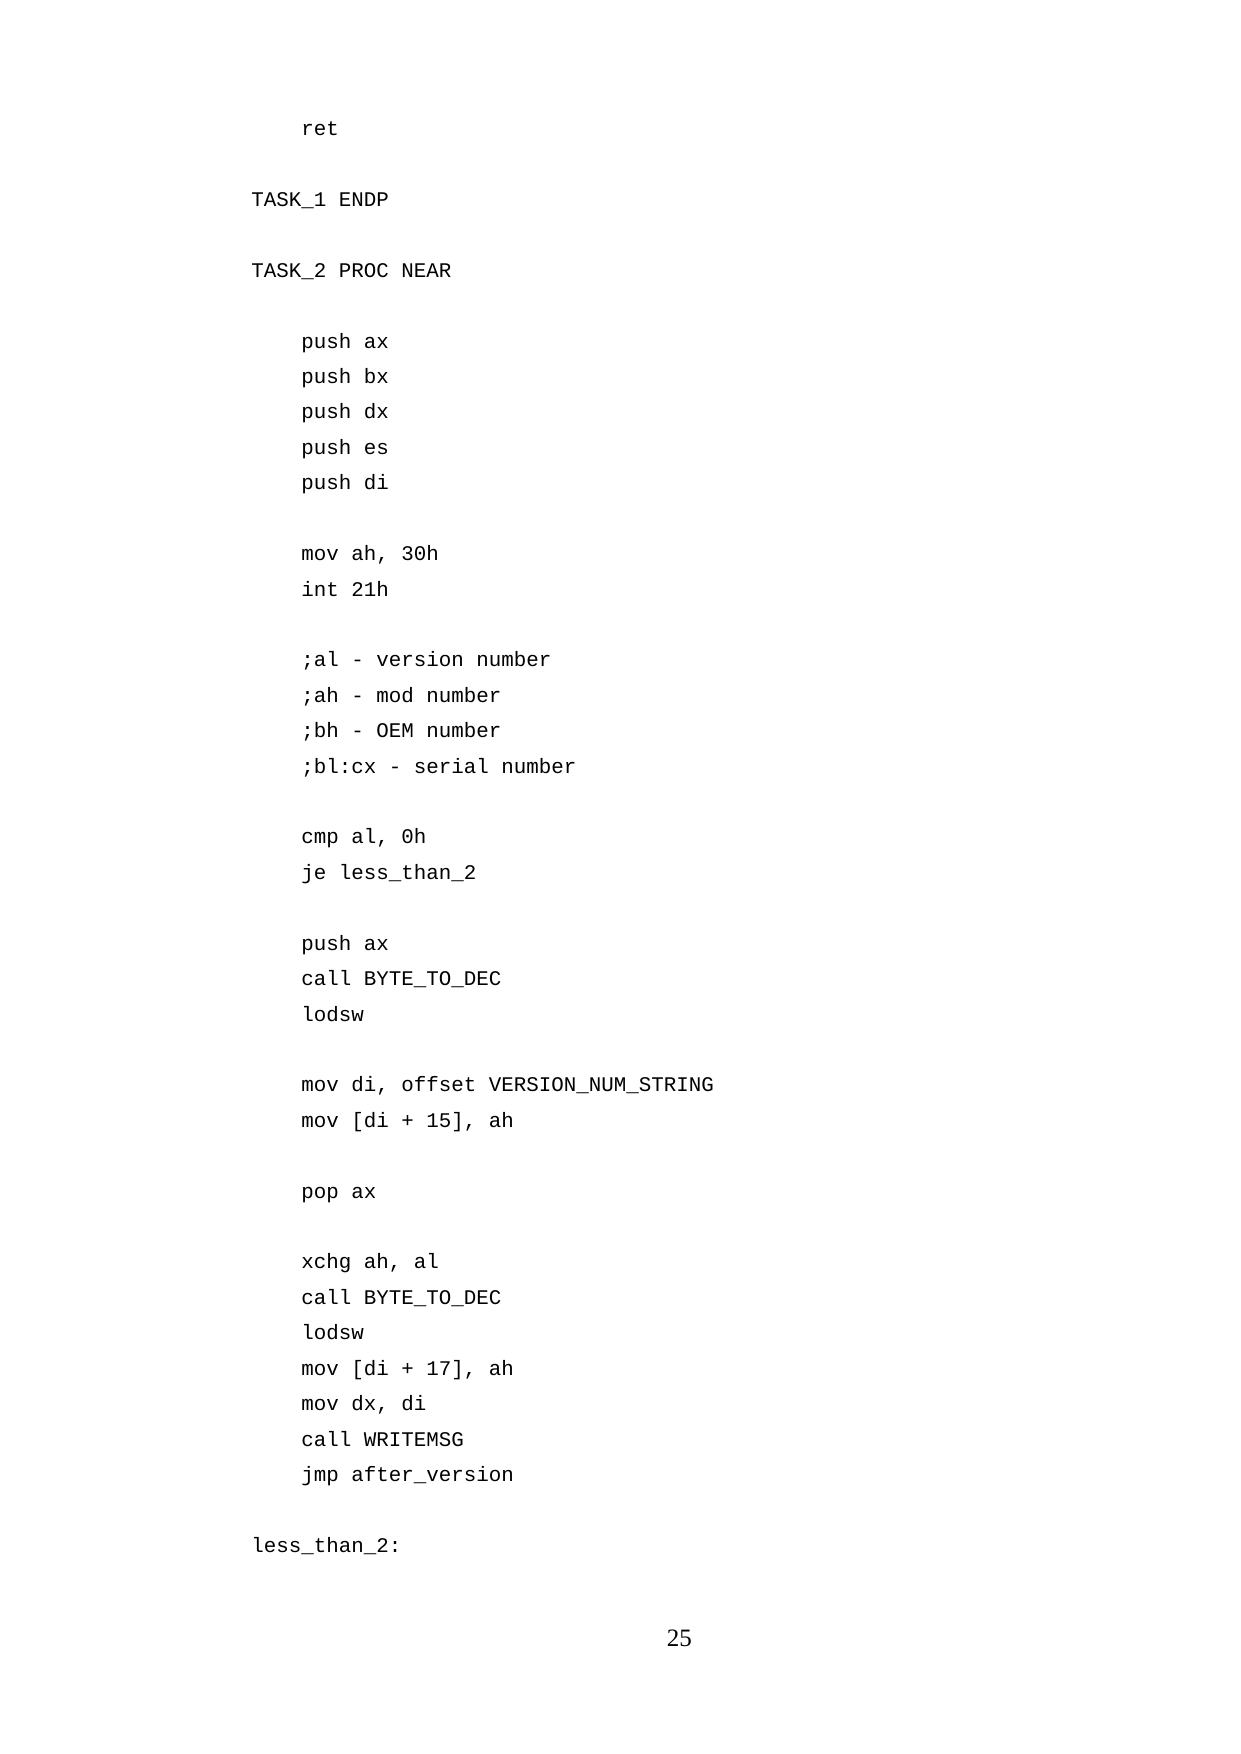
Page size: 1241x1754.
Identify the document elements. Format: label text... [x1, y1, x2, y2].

text push bx [177, 366, 1181, 390]
text xchg ah, al [177, 1251, 1181, 1275]
text less_than_2: [177, 1535, 1181, 1558]
text ;bl:cx - serial number [177, 756, 1181, 779]
text push dx [177, 401, 1181, 425]
text int 21h [177, 578, 1181, 602]
text mov [di + 17], ah [177, 1358, 1181, 1381]
text ;ah - mod number [177, 685, 1181, 708]
text push ax [177, 933, 1181, 956]
text mov di, offset VERSION_NUM_STRING [177, 1074, 1181, 1098]
text ;al - version number [177, 649, 1181, 673]
text TASK_1 ENDP [177, 189, 1181, 213]
text cmp al, 0h [177, 826, 1181, 850]
text ;bh - OEM number [177, 720, 1181, 744]
text call BYTE_TO_DEC [177, 1287, 1181, 1311]
text push di [177, 472, 1181, 496]
text push es [177, 437, 1181, 461]
text pop ax [177, 1181, 1181, 1204]
text jmp after_version [177, 1464, 1181, 1488]
text mov ah, 30h [177, 543, 1181, 567]
text je less_than_2 [177, 862, 1181, 886]
text push ax [177, 331, 1181, 354]
text call BYTE_TO_DEC [177, 968, 1181, 992]
text mov [di + 15], ah [177, 1110, 1181, 1133]
text lodsw [177, 1322, 1181, 1346]
text TASK_2 PROC NEAR [177, 260, 1181, 283]
text mov dx, di [177, 1393, 1181, 1417]
text call WRITEMSG [177, 1428, 1181, 1452]
text ret [177, 118, 1181, 142]
text lodsw [177, 1003, 1181, 1027]
